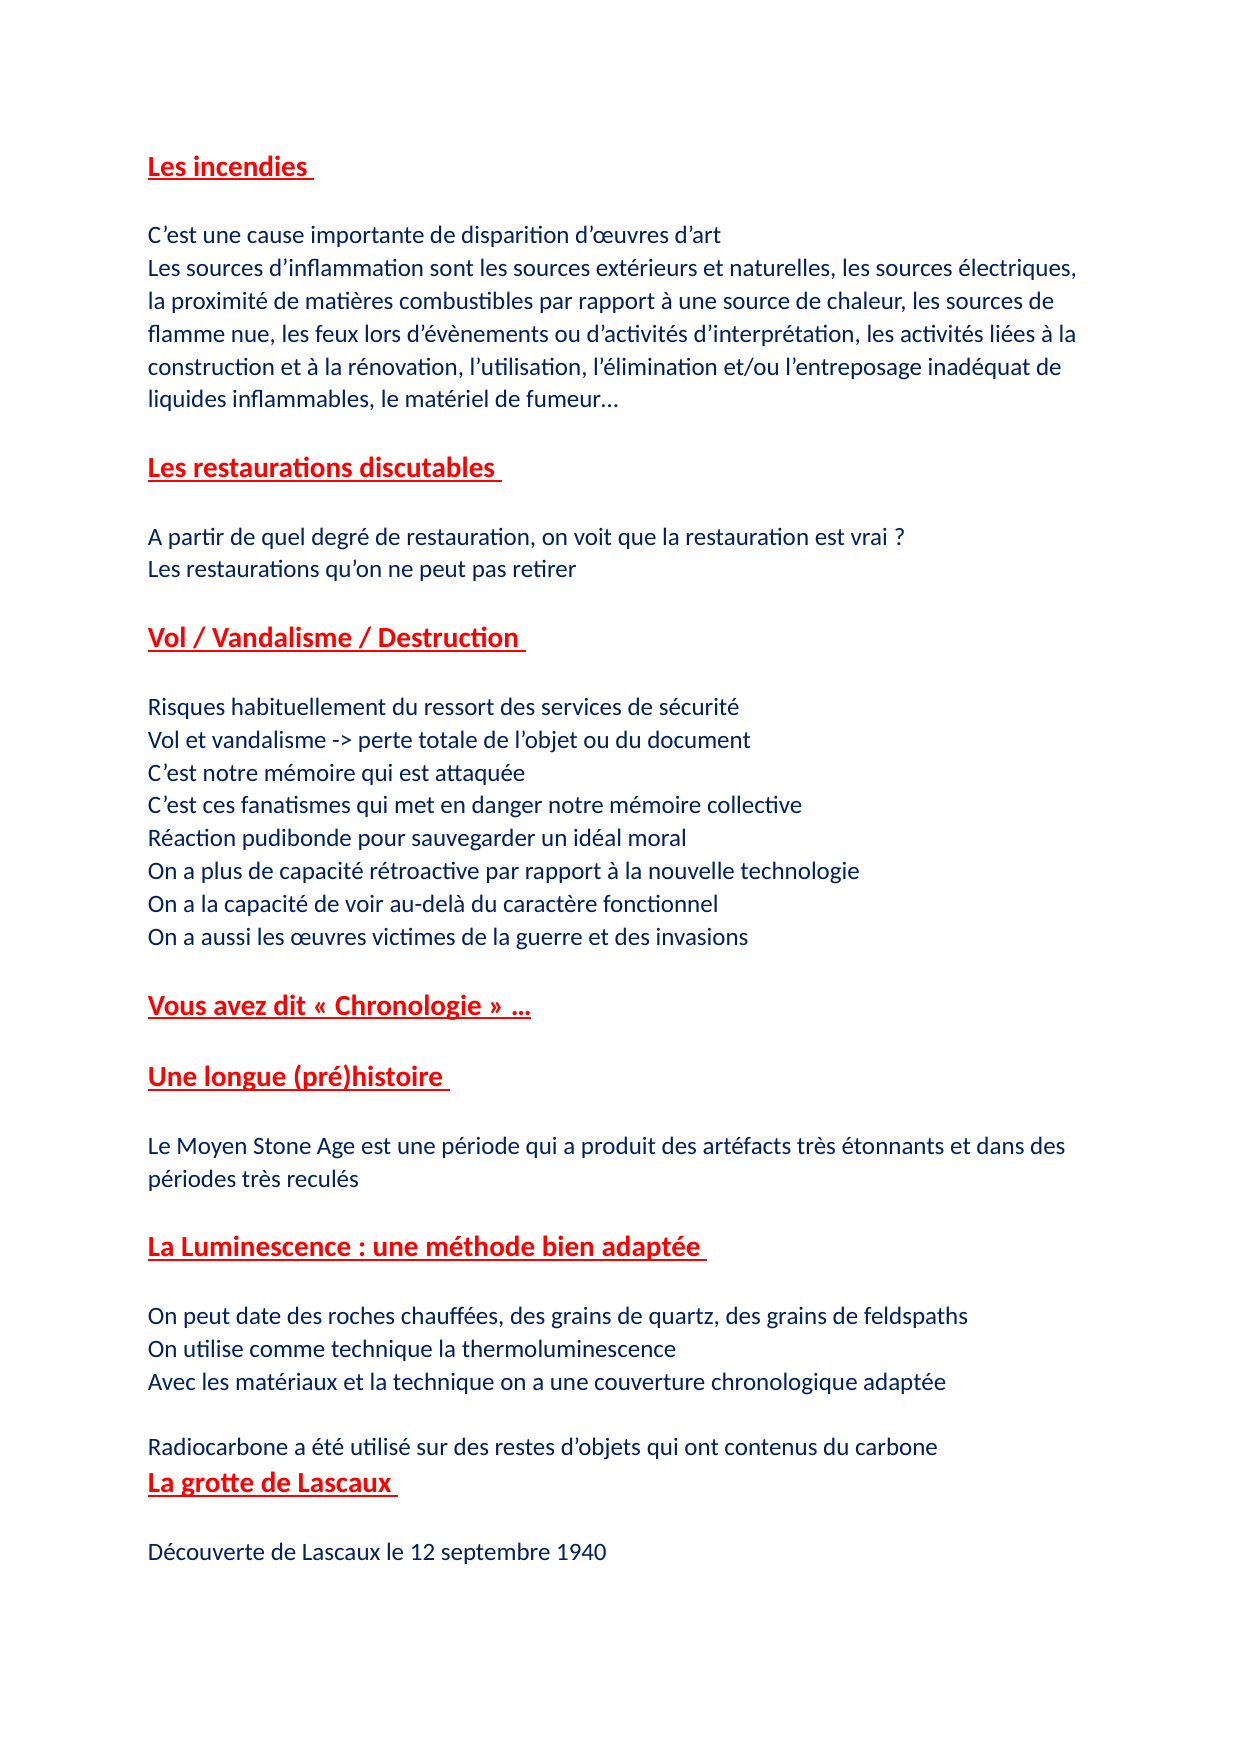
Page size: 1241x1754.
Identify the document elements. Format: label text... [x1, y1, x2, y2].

text Les incendies [148, 148, 1093, 183]
text Vol et vandalisme -> perte totale de l’objet ou du document [148, 724, 1093, 754]
text Risques habituellement du ressort des services de sécurité [148, 691, 1093, 721]
text C’est notre mémoire qui est attaquée [148, 757, 1093, 787]
text Les restaurations discutables [148, 449, 1093, 485]
text Découverte de Lascaux le 12 septembre 1940 [148, 1536, 1093, 1566]
text On a la capacité de voir au-delà du caractère fonctionnel [148, 888, 1093, 919]
text Les sources d’inflammation sont les sources extérieurs et naturelles, les sources électriques, la proximité de matières combustibles par rapport à une source de chaleur, les sources de flamme nue, les feux lors d’évènements ou d’activités d’interprétation, les activités liées à la construction et à la rénovation, l’utilisation, l’élimination et/ou l’entreposage inadéquat de liquides inflammables, le matériel de fumeur… [148, 252, 1093, 414]
text Vous avez dit « Chronologie » … [148, 987, 1093, 1023]
text Le Moyen Stone Age est une période qui a produit des artéfacts très étonnants et dans des périodes très reculés [148, 1130, 1093, 1193]
text La grotte de Lascaux [148, 1464, 1093, 1500]
text Avec les matériaux et la technique on a une couverture chronologique adaptée [148, 1366, 1093, 1396]
text C’est une cause importante de disparition d’œuvres d’art [148, 219, 1093, 249]
text Les restaurations qu’on ne peut pas retirer [148, 554, 1093, 584]
text On a aussi les œuvres victimes de la guerre et des invasions [148, 921, 1093, 952]
text Radiocarbone a été utilisé sur des restes d’objets qui ont contenus du carbone [148, 1432, 1093, 1462]
text A partir de quel degré de restauration, on voit que la restauration est vrai ? [148, 521, 1093, 551]
text Réaction pudibonde pour sauvegarder un idéal moral [148, 822, 1093, 853]
text C’est ces fanatismes qui met en danger notre mémoire collective [148, 789, 1093, 820]
text On peut date des roches chauffées, des grains de quartz, des grains de feldspaths [148, 1300, 1093, 1330]
text On utilise comme technique la thermoluminescence [148, 1333, 1093, 1363]
text La Luminescence : une méthode bien adaptée [148, 1228, 1093, 1264]
text Vol / Vandalisme / Destruction [148, 619, 1093, 655]
text Une longue (pré)histoire [148, 1058, 1093, 1094]
text On a plus de capacité rétroactive par rapport à la nouvelle technologie [148, 855, 1093, 886]
